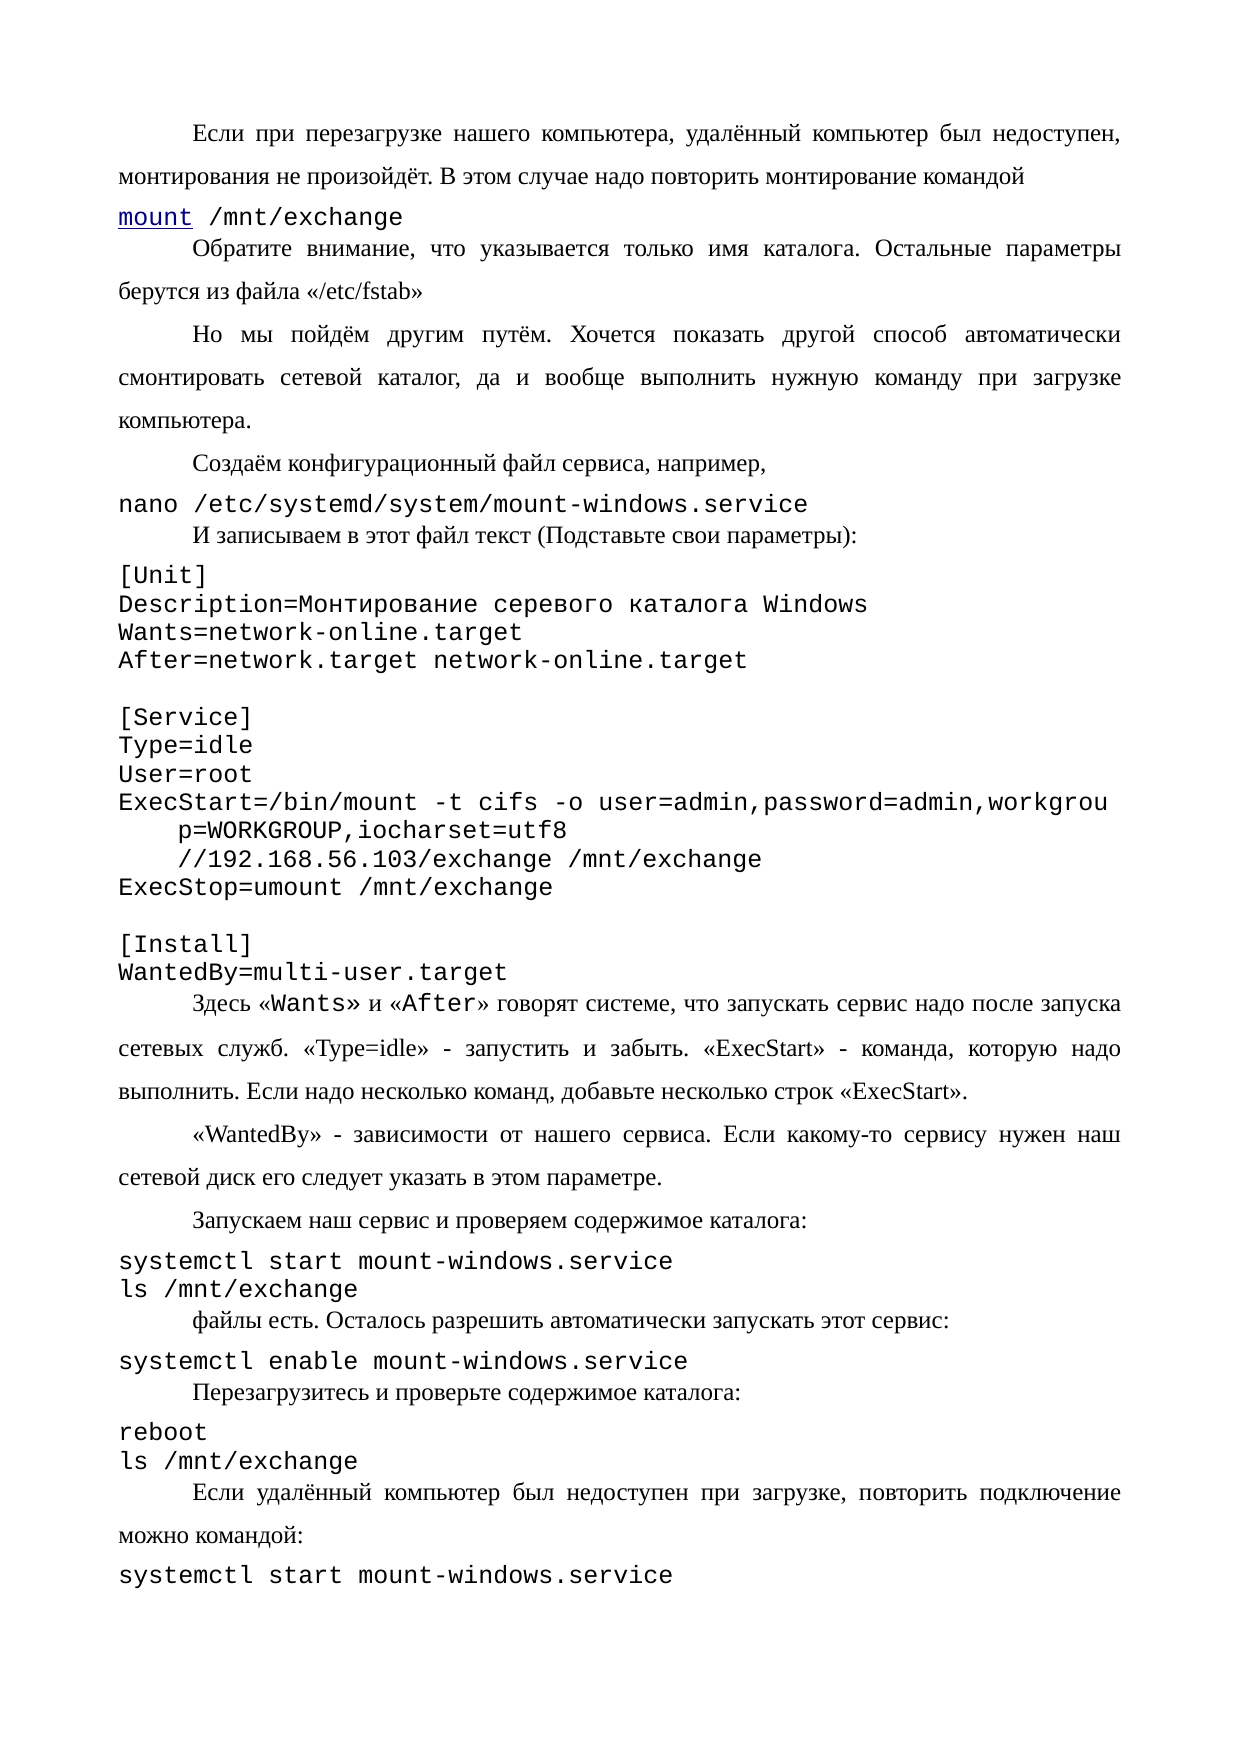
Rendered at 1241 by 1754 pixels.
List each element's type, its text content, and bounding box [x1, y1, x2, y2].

text nano /etc/systemd/system/mount-windows.service [118, 491, 1122, 520]
text systemctl start mount-windows.service [118, 1563, 1122, 1591]
text ls /mnt/exchange [118, 1448, 1122, 1477]
text Description=Монтирование серевого каталога Windows [118, 591, 1122, 619]
text Wants=network-online.target [118, 619, 1122, 648]
text Type=idle [118, 733, 1122, 761]
text И записываем в этот файл текст (Подставьте свои параметры): [118, 520, 1122, 548]
text ls /mnt/exchange [118, 1277, 1122, 1305]
text Перезагрузитесь и проверьте содержимое каталога: [118, 1377, 1122, 1406]
text reboot [118, 1420, 1122, 1448]
text Обратите внимание, что указывается только имя каталога. Остальные параметры берутся из файла «/etc/fstab» [118, 233, 1122, 304]
text ExecStop=umount /mnt/exchange [118, 874, 1122, 903]
text Создаём конфигурационный файл сервиса, например, [118, 448, 1122, 477]
text Запускаем наш сервис и проверяем содержимое каталога: [118, 1206, 1122, 1234]
text Если удалённый компьютер был недоступен при загрузке, повторить подключение можно командой: [118, 1477, 1122, 1548]
text [Service] [118, 704, 1122, 733]
text systemctl start mount-windows.service [118, 1249, 1122, 1277]
text After=network.target network-online.target [118, 648, 1122, 676]
text файлы есть. Осталось разрешить автоматически запускать этот сервис: [118, 1305, 1122, 1334]
text Если при перезагрузке нашего компьютера, удалённый компьютер был недоступен, монтирования не произойдёт. В этом случае надо повторить монтирование командой [118, 118, 1122, 190]
text User=root [118, 761, 1122, 789]
text «WantedBy» - зависимости от нашего сервиса. Если какому-то сервису нужен наш сетевой диск его следует указать в этом параметре. [118, 1119, 1122, 1191]
text WantedBy=multi-user.target [118, 959, 1122, 988]
text Здесь «Wants» и «After» говорят системе, что запускать сервис надо после запуска сетевых служб. «Type=idle» - запустить и забыть. «ExecStart» - команда, которую надо выполнить. Если надо несколько команд, добавьте несколько строк «ExecStart». [118, 988, 1122, 1105]
text [Install] [118, 931, 1122, 959]
text Но мы пойдём другим путём. Хочется показать другой способ автоматически смонтировать сетевой каталог, да и вообще выполнить нужную команду при загрузке компьютера. [118, 319, 1122, 434]
text mount /mnt/exchange [118, 204, 1122, 233]
text systemctl enable mount-windows.service [118, 1348, 1122, 1377]
text [Unit] [118, 563, 1122, 591]
text ExecStart=/bin/mount -t cifs -o user=admin,password=admin,workgroup=WORKGROUP,iocharset=utf8 //192.168.56.103/exchange /mnt/exchange [118, 789, 1122, 874]
